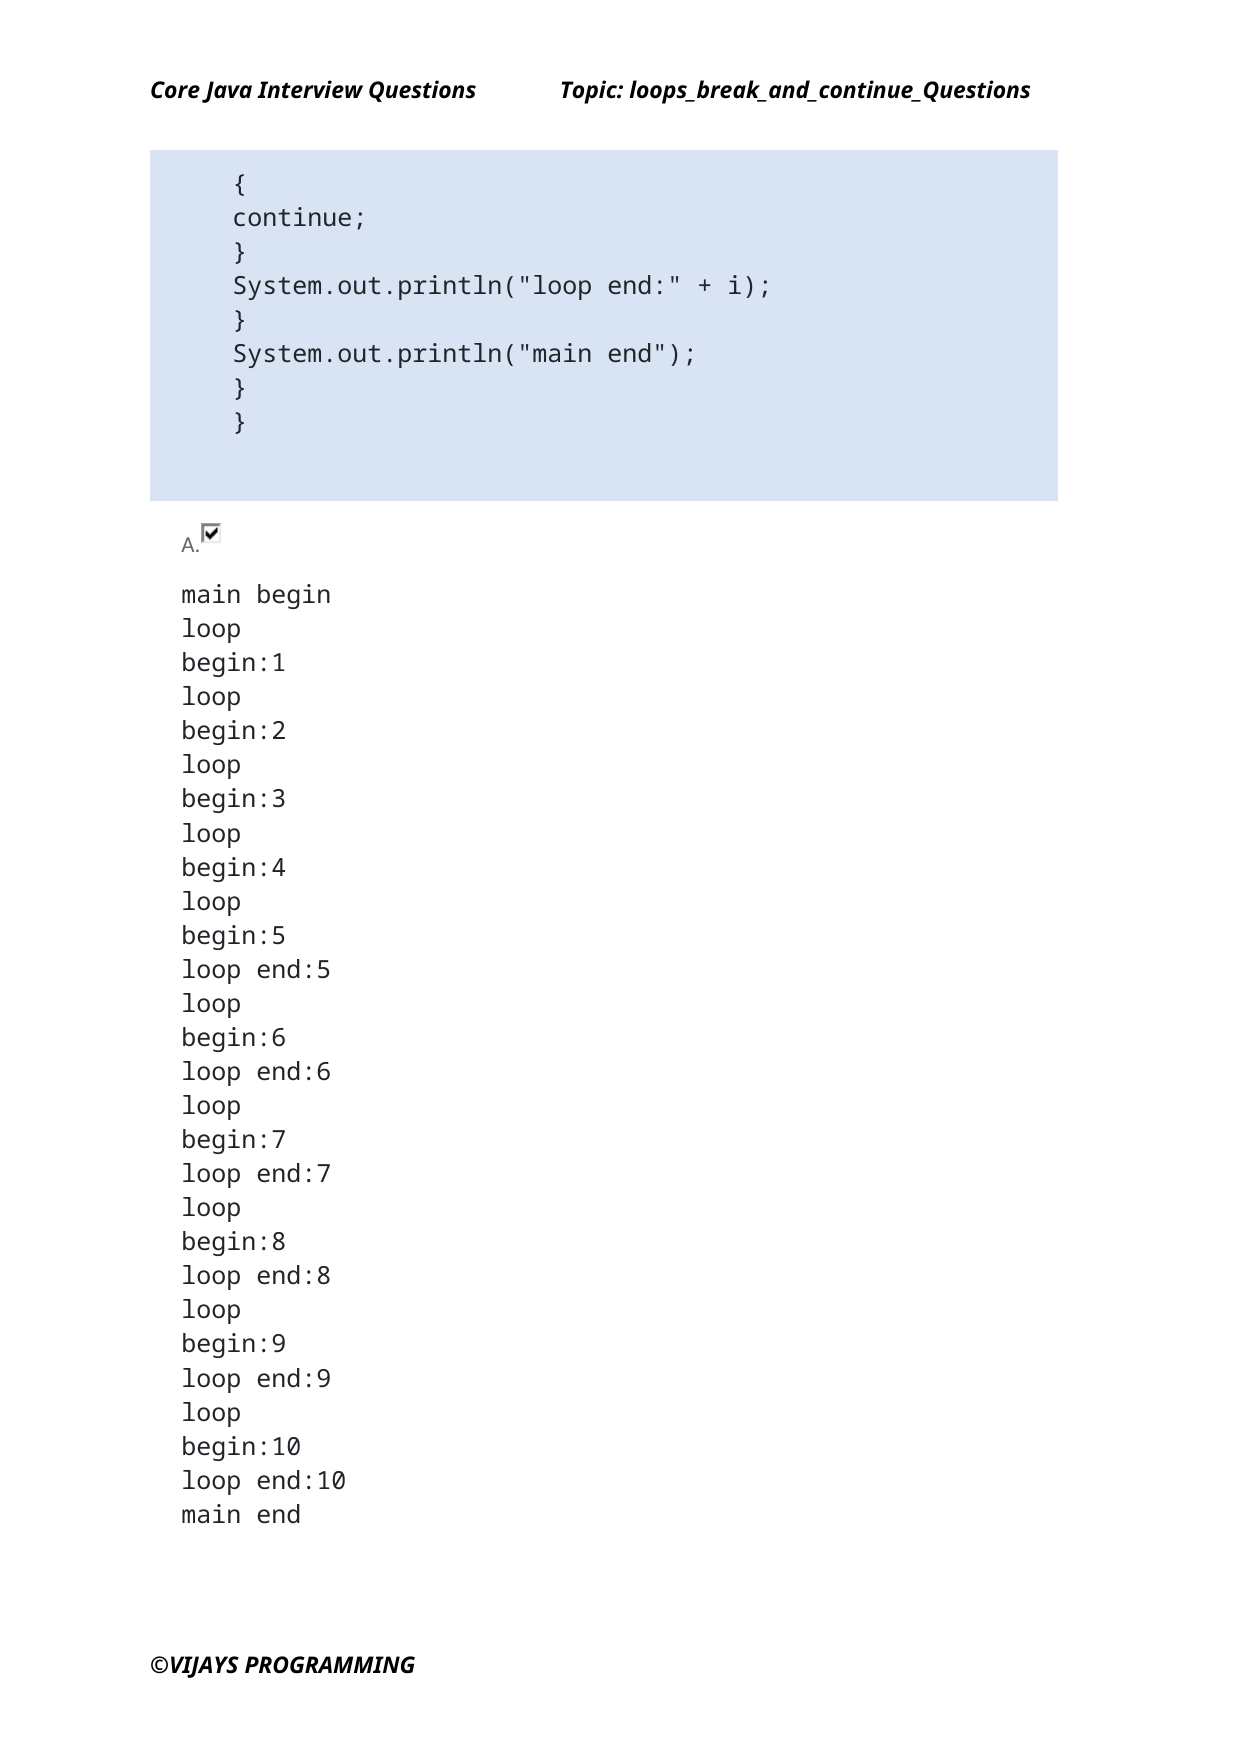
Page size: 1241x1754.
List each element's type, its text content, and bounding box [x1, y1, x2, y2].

table_cell [1058, 150, 1090, 501]
table_header A. main begin loop begin:1 loop begin:2 loop begin:3 loop begin:4 loop begin:5 loop end:5 loop begin:6 loop end:6 loop begin:7 loop end:7 loop begin:8 loop end:8 loop begin:9 loop end:9 loop begin:10 loop end:10 main end [181, 516, 360, 1564]
table_cell { continue; } System.out.println("loop end:" + i); } System.out.println("main end"); } } [216, 150, 1058, 501]
table_cell [150, 501, 1090, 1580]
table_cell [150, 150, 216, 501]
